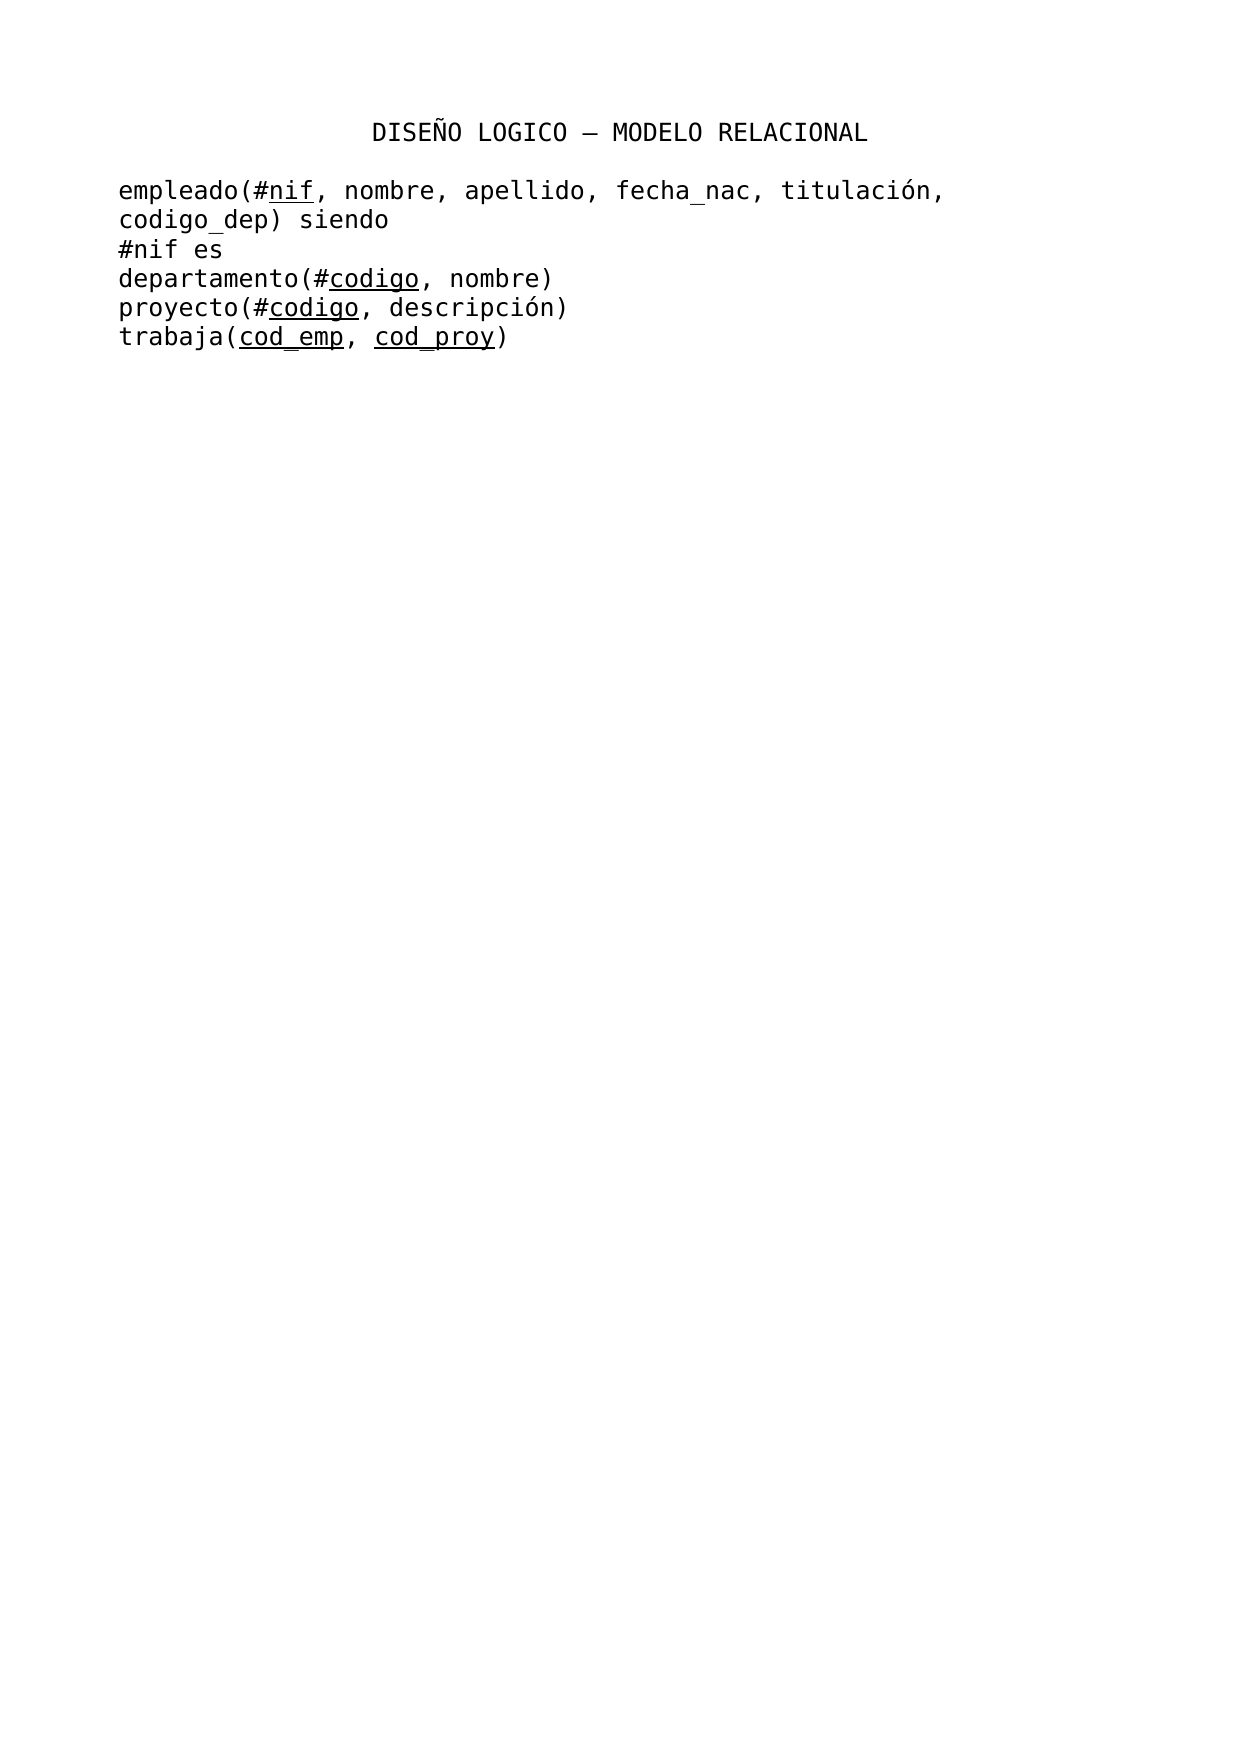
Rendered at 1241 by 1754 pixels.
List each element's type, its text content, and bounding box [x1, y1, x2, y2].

text #nif es [118, 235, 1122, 264]
text trabaja(cod_emp, cod_proy) [118, 322, 1122, 351]
text departamento(#codigo, nombre) [118, 264, 1122, 293]
text proyecto(#codigo, descripción) [118, 293, 1122, 322]
text DISEÑO LOGICO – MODELO RELACIONAL [118, 118, 1122, 147]
text empleado(#nif, nombre, apellido, fecha_nac, titulación, codigo_dep) siendo [118, 176, 1122, 235]
